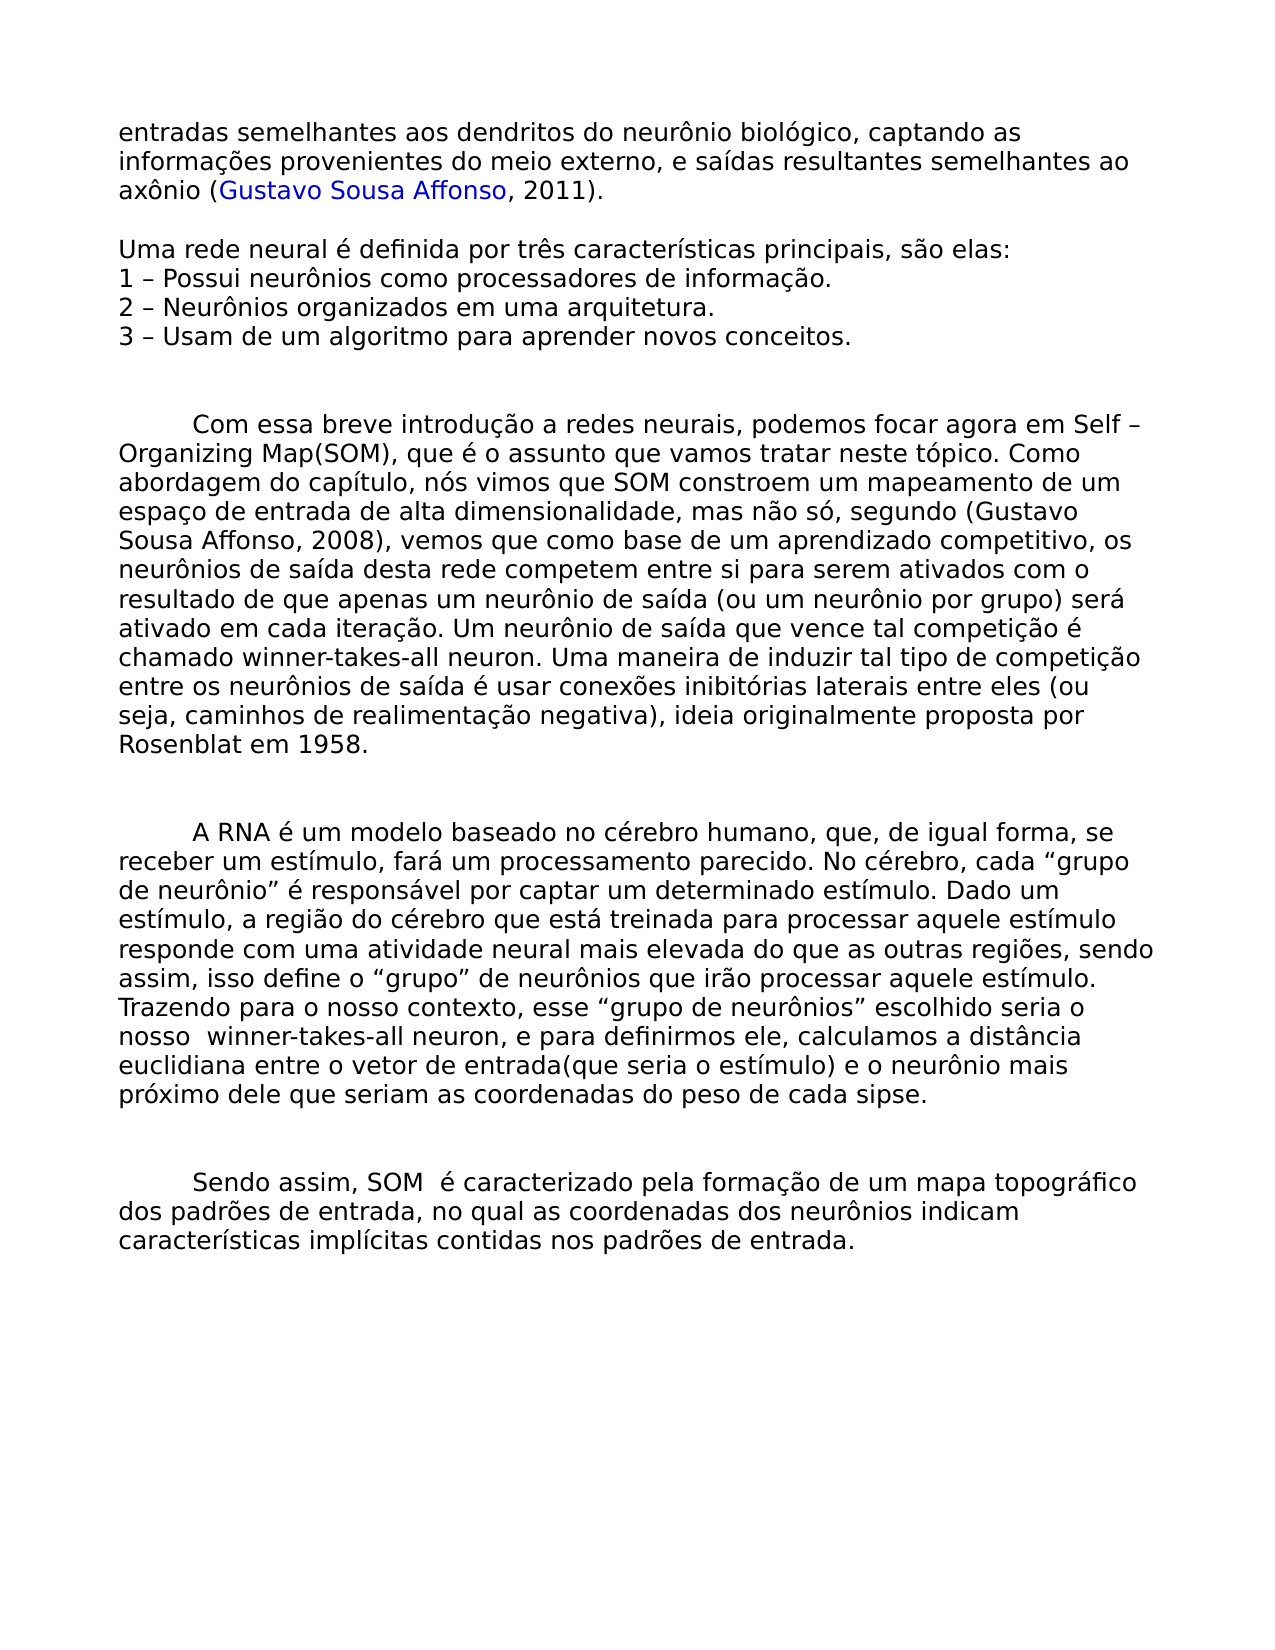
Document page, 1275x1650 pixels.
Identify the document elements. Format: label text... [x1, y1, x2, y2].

text Com essa breve introdução a redes neurais, podemos focar agora em Self – Organizing Map(SOM), que é o assunto que vamos tratar neste tópico. Como abordagem do capítulo, nós vimos que SOM constroem um mapeamento de um espaço de entrada de alta dimensionalidade, mas não só, segundo (Gustavo Sousa Affonso, 2008), vemos que como base de um aprendizado competitivo, os neurônios de saída desta rede competem entre si para serem ativados com o resultado de que apenas um neurônio de saída (ou um neurônio por grupo) será ativado em cada iteração. Um neurônio de saída que vence tal competição é chamado winner-takes-all neuron. Uma maneira de induzir tal tipo de competição entre os neurônios de saída é usar conexões inibitórias laterais entre eles (ou seja, caminhos de realimentação negativa), ideia originalmente proposta por Rosenblat em 1958. [118, 410, 1157, 760]
text Uma rede neural é definida por três características principais, são elas: [118, 235, 1157, 264]
text Sendo assim, SOM é caracterizado pela formação de um mapa topográfico dos padrões de entrada, no qual as coordenadas dos neurônios indicam características implícitas contidas nos padrões de entrada. [118, 1168, 1157, 1256]
text 2 – Neurônios organizados em uma arquitetura. [118, 293, 1157, 322]
text 1 – Possui neurônios como processadores de informação. [118, 264, 1157, 293]
text A RNA é um modelo baseado no cérebro humano, que, de igual forma, se receber um estímulo, fará um processamento parecido. No cérebro, cada “grupo de neurônio” é responsável por captar um determinado estímulo. Dado um estímulo, a região do cérebro que está treinada para processar aquele estímulo responde com uma atividade neural mais elevada do que as outras regiões, sendo assim, isso define o “grupo” de neurônios que irão processar aquele estímulo. Trazendo para o nosso contexto, esse “grupo de neurônios” escolhido seria o nosso winner-takes-all neuron, e para definirmos ele, calculamos a distância euclidiana entre o vetor de entrada(que seria o estímulo) e o neurônio mais próximo dele que seriam as coordenadas do peso de cada sipse. [118, 818, 1157, 1110]
text 3 – Usam de um algoritmo para aprender novos conceitos. [118, 322, 1157, 351]
text entradas semelhantes aos dendritos do neurônio biológico, captando as informações provenientes do meio externo, e saídas resultantes semelhantes ao axônio (Gustavo Sousa Affonso, 2011). [118, 118, 1157, 206]
